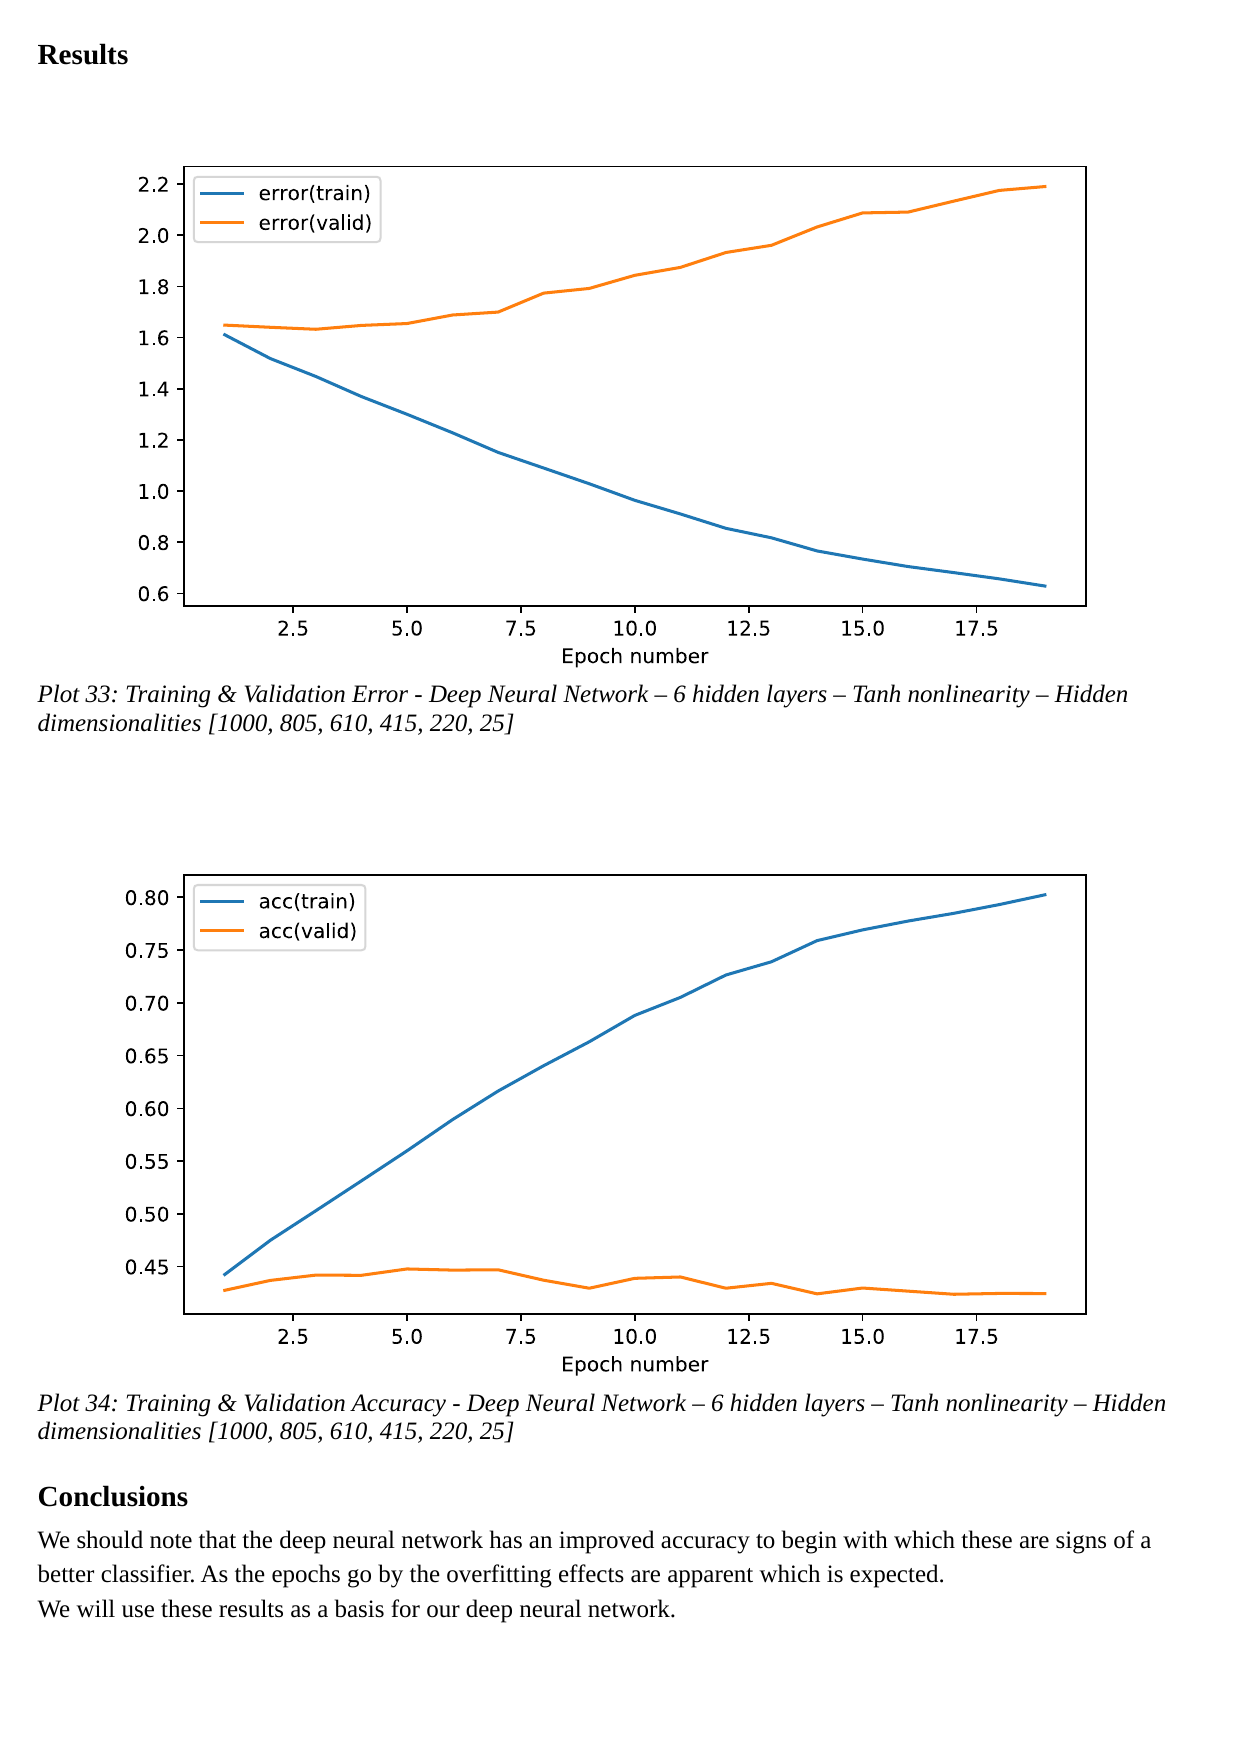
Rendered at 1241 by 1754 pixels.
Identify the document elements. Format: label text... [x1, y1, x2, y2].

subtitle Conclusions [37, 1445, 1203, 1512]
text Plot 33: Training & Validation Error - Deep Neural Network – 6 hidden layers – Tanh nonlinearity – Hidden dimensionalities [1000, 805, 610, 415, 220, 25] [37, 96, 1203, 737]
subtitle [37, 792, 1203, 804]
text Plot 34: Training & Validation Accuracy - Deep Neural Network – 6 hidden layers – Tanh nonlinearity – Hidden dimensionalities [1000, 805, 610, 415, 220, 25] [37, 804, 1203, 1445]
subtitle Results [37, 37, 1203, 71]
text We should note that the deep neural network has an improved accuracy to begin with which these are signs of a better classifier. As the epochs go by the overfitting effects are apparent which is expected. We will use these results as a basis for our deep neural network. [37, 1525, 1203, 1622]
